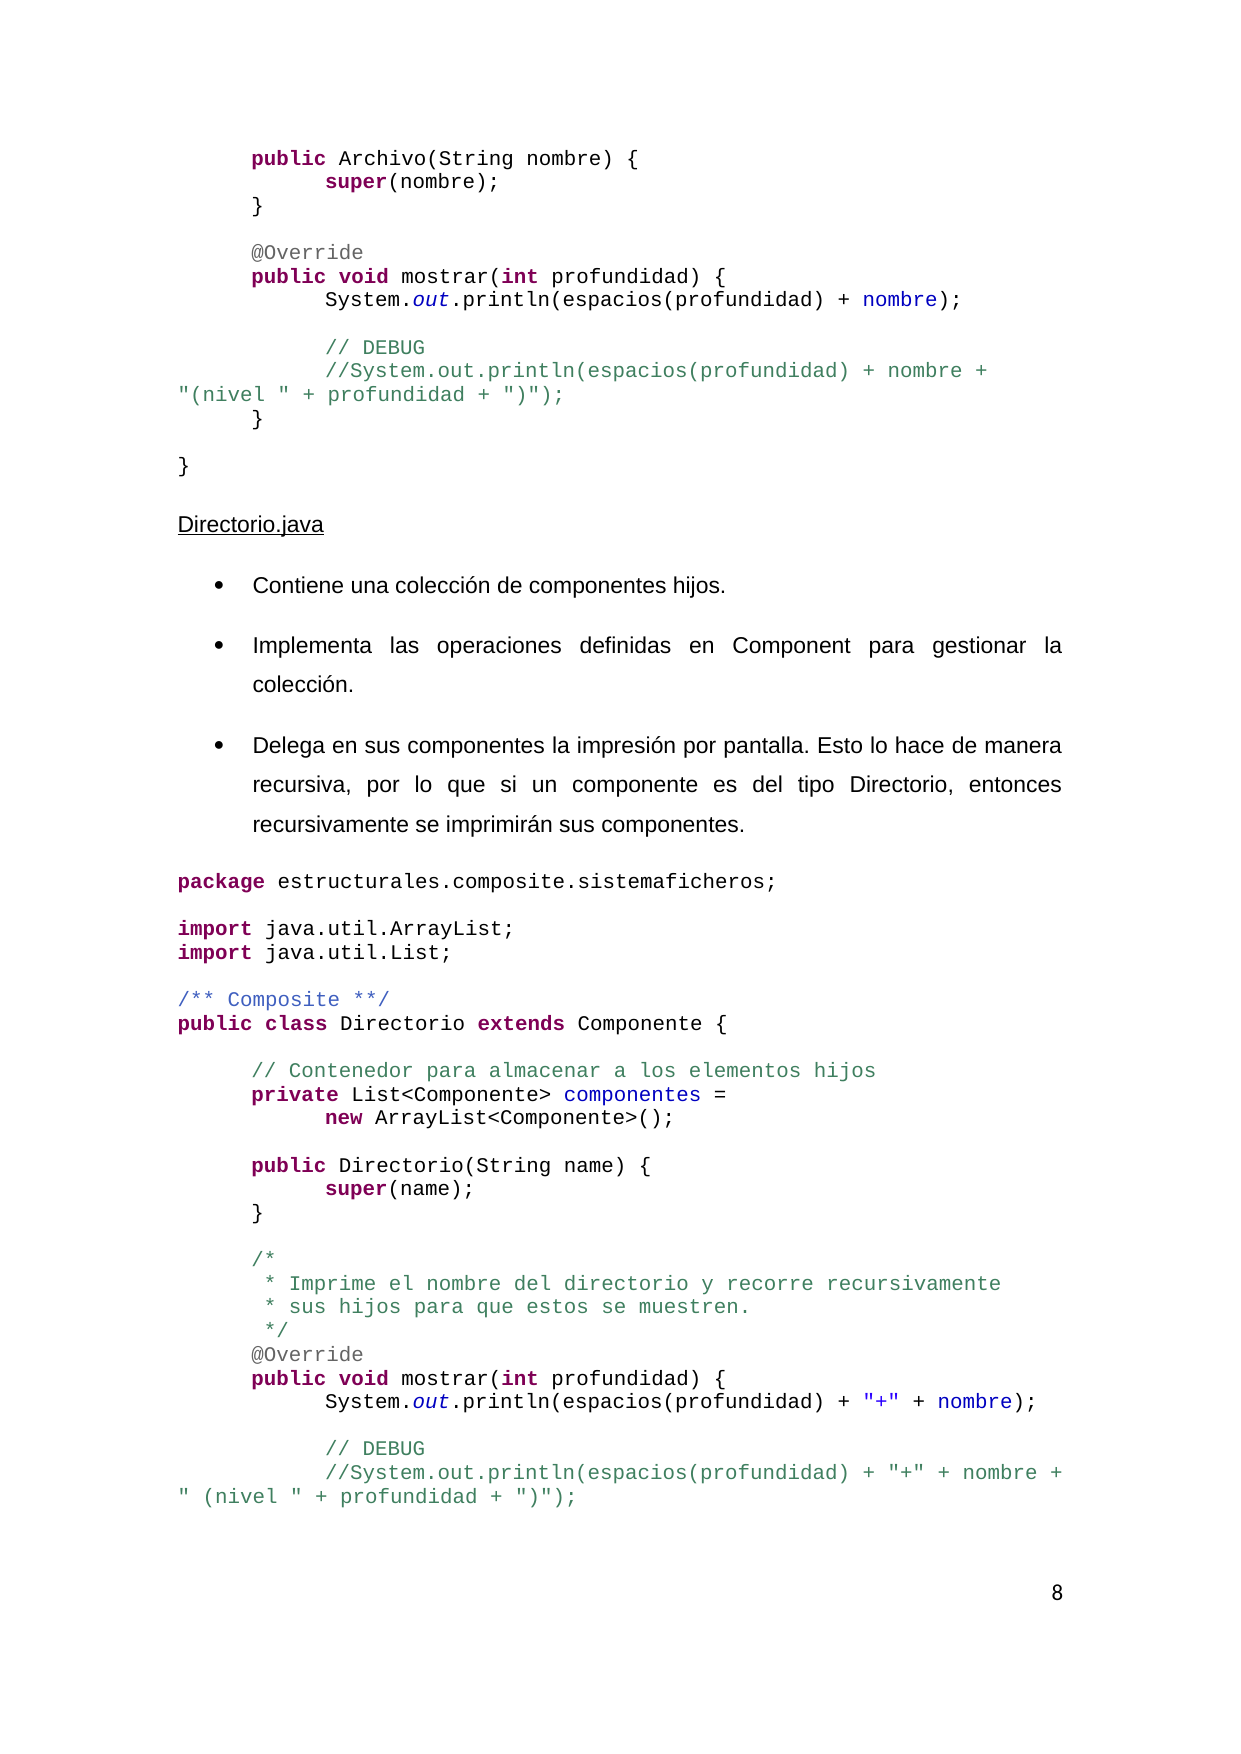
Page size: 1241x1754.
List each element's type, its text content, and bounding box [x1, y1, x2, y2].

text } [177, 455, 1063, 479]
text /** Composite **/ [177, 989, 1063, 1013]
text System.out.println(espacios(profundidad) + "+" + nombre); [177, 1391, 1063, 1415]
text Directorio.java [177, 511, 1063, 538]
text // DEBUG [177, 337, 1063, 360]
text private List<Componente> componentes = [177, 1084, 1063, 1107]
list Implementa las operaciones definidas en Component para gestionar la colección. [215, 632, 1063, 698]
text System.out.println(espacios(profundidad) + nombre); [177, 289, 1063, 313]
list Contiene una colección de componentes hijos. [215, 572, 1063, 598]
text //System.out.println(espacios(profundidad) + "+" + nombre + " (nivel " + profundidad + ")"); [177, 1462, 1063, 1509]
text // Contenedor para almacenar a los elementos hijos [177, 1060, 1063, 1084]
text */ [177, 1320, 1063, 1344]
text new ArrayList<Componente>(); [177, 1107, 1063, 1131]
text //System.out.println(espacios(profundidad) + nombre + "(nivel " + profundidad + ")"); [177, 360, 1063, 408]
list Delega en sus componentes la impresión por pantalla. Esto lo hace de manera recursiva, por lo que si un componente es del tipo Directorio, entonces recursivamente se imprimirán sus componentes. [215, 732, 1063, 837]
text super(nombre); [177, 171, 1063, 195]
text import java.util.List; [177, 942, 1063, 966]
text /* [177, 1249, 1063, 1273]
text @Override [177, 242, 1063, 266]
text } [177, 408, 1063, 431]
text import java.util.ArrayList; [177, 918, 1063, 942]
text } [177, 195, 1063, 218]
text public void mostrar(int profundidad) { [177, 1367, 1063, 1391]
text // DEBUG [177, 1438, 1063, 1462]
text super(name); [177, 1178, 1063, 1202]
text public void mostrar(int profundidad) { [177, 266, 1063, 289]
text public class Directorio extends Componente { [177, 1013, 1063, 1036]
text public Directorio(String name) { [177, 1155, 1063, 1178]
text package estructurales.composite.sistemaficheros; [177, 871, 1063, 894]
text * Imprime el nombre del directorio y recorre recursivamente [177, 1273, 1063, 1297]
text public Archivo(String nombre) { [177, 148, 1063, 171]
text * sus hijos para que estos se muestren. [177, 1297, 1063, 1320]
text } [177, 1202, 1063, 1226]
text @Override [177, 1344, 1063, 1367]
